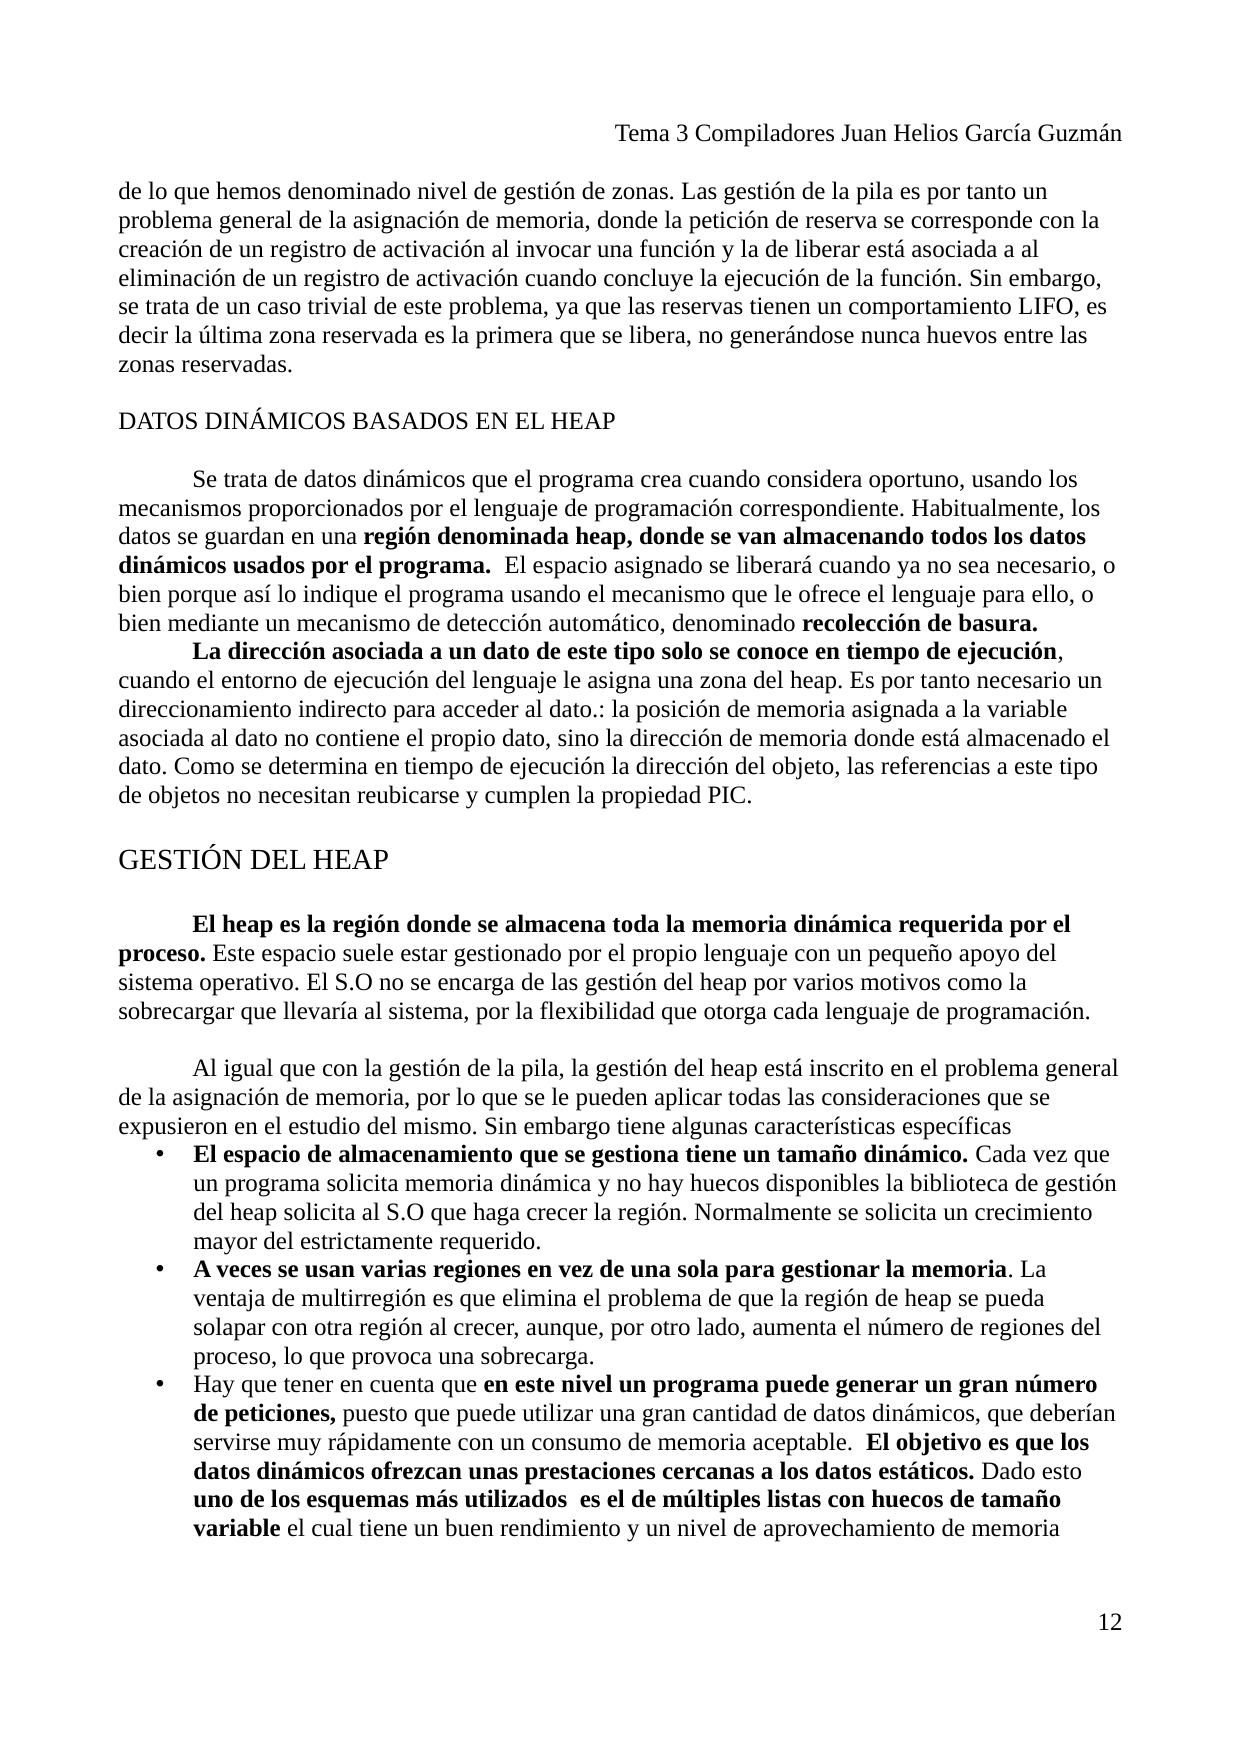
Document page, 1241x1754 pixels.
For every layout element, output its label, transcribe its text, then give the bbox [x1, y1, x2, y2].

list A veces se usan varias regiones en vez de una sola para gestionar la memoria. La ventaja de multirregión es que elimina el problema de que la región de heap se pueda solapar con otra región al crecer, aunque, por otro lado, aumenta el número de regiones del proceso, lo que provoca una sobrecarga. [156, 1254, 1122, 1369]
text Se trata de datos dinámicos que el programa crea cuando considera oportuno, usando los mecanismos proporcionados por el lenguaje de programación correspondiente. Habitualmente, los datos se guardan en una región denominada heap, donde se van almacenando todos los datos dinámicos usados por el programa. El espacio asignado se liberará cuando ya no sea necesario, o bien porque así lo indique el programa usando el mecanismo que le ofrece el lenguaje para ello, o bien mediante un mecanismo de detección automático, denominado recolección de basura. [118, 464, 1122, 636]
text La dirección asociada a un dato de este tipo solo se conoce en tiempo de ejecución, cuando el entorno de ejecución del lenguaje le asigna una zona del heap. Es por tanto necesario un direccionamiento indirecto para acceder al dato.: la posición de memoria asignada a la variable asociada al dato no contiene el propio dato, sino la dirección de memoria donde está almacenado el dato. Como se determina en tiempo de ejecución la dirección del objeto, las referencias a este tipo de objetos no necesitan reubicarse y cumplen la propiedad PIC. [118, 636, 1122, 809]
text Al igual que con la gestión de la pila, la gestión del heap está inscrito en el problema general de la asignación de memoria, por lo que se le pueden aplicar todas las consideraciones que se expusieron en el estudio del mismo. Sin embargo tiene algunas características específicas [118, 1053, 1122, 1139]
text El heap es la región donde se almacena toda la memoria dinámica requerida por el proceso. Este espacio suele estar gestionado por el propio lenguaje con un pequeño apoyo del sistema operativo. El S.O no se encarga de las gestión del heap por varios motivos como la sobrecargar que llevaría al sistema, por la flexibilidad que otorga cada lenguaje de programación. [118, 909, 1122, 1024]
text DATOS DINÁMICOS BASADOS EN EL HEAP [118, 406, 1122, 435]
list El espacio de almacenamiento que se gestiona tiene un tamaño dinámico. Cada vez que un programa solicita memoria dinámica y no hay huecos disponibles la biblioteca de gestión del heap solicita al S.O que haga crecer la región. Normalmente se solicita un crecimiento mayor del estrictamente requerido. [156, 1139, 1122, 1254]
text GESTIÓN DEL HEAP [118, 842, 1122, 876]
text de lo que hemos denominado nivel de gestión de zonas. Las gestión de la pila es por tanto un problema general de la asignación de memoria, donde la petición de reserva se corresponde con la creación de un registro de activación al invocar una función y la de liberar está asociada a al eliminación de un registro de activación cuando concluye la ejecución de la función. Sin embargo, se trata de un caso trivial de este problema, ya que las reservas tienen un comportamiento LIFO, es decir la última zona reservada es la primera que se libera, no generándose nunca huevos entre las zonas reservadas. [118, 176, 1122, 378]
list Hay que tener en cuenta que en este nivel un programa puede generar un gran número de peticiones, puesto que puede utilizar una gran cantidad de datos dinámicos, que deberían servirse muy rápidamente con un consumo de memoria aceptable. El objetivo es que los datos dinámicos ofrezcan unas prestaciones cercanas a los datos estáticos. Dado esto uno de los esquemas más utilizados es el de múltiples listas con huecos de tamaño variable el cual tiene un buen rendimiento y un nivel de aprovechamiento de memoria [156, 1369, 1122, 1542]
